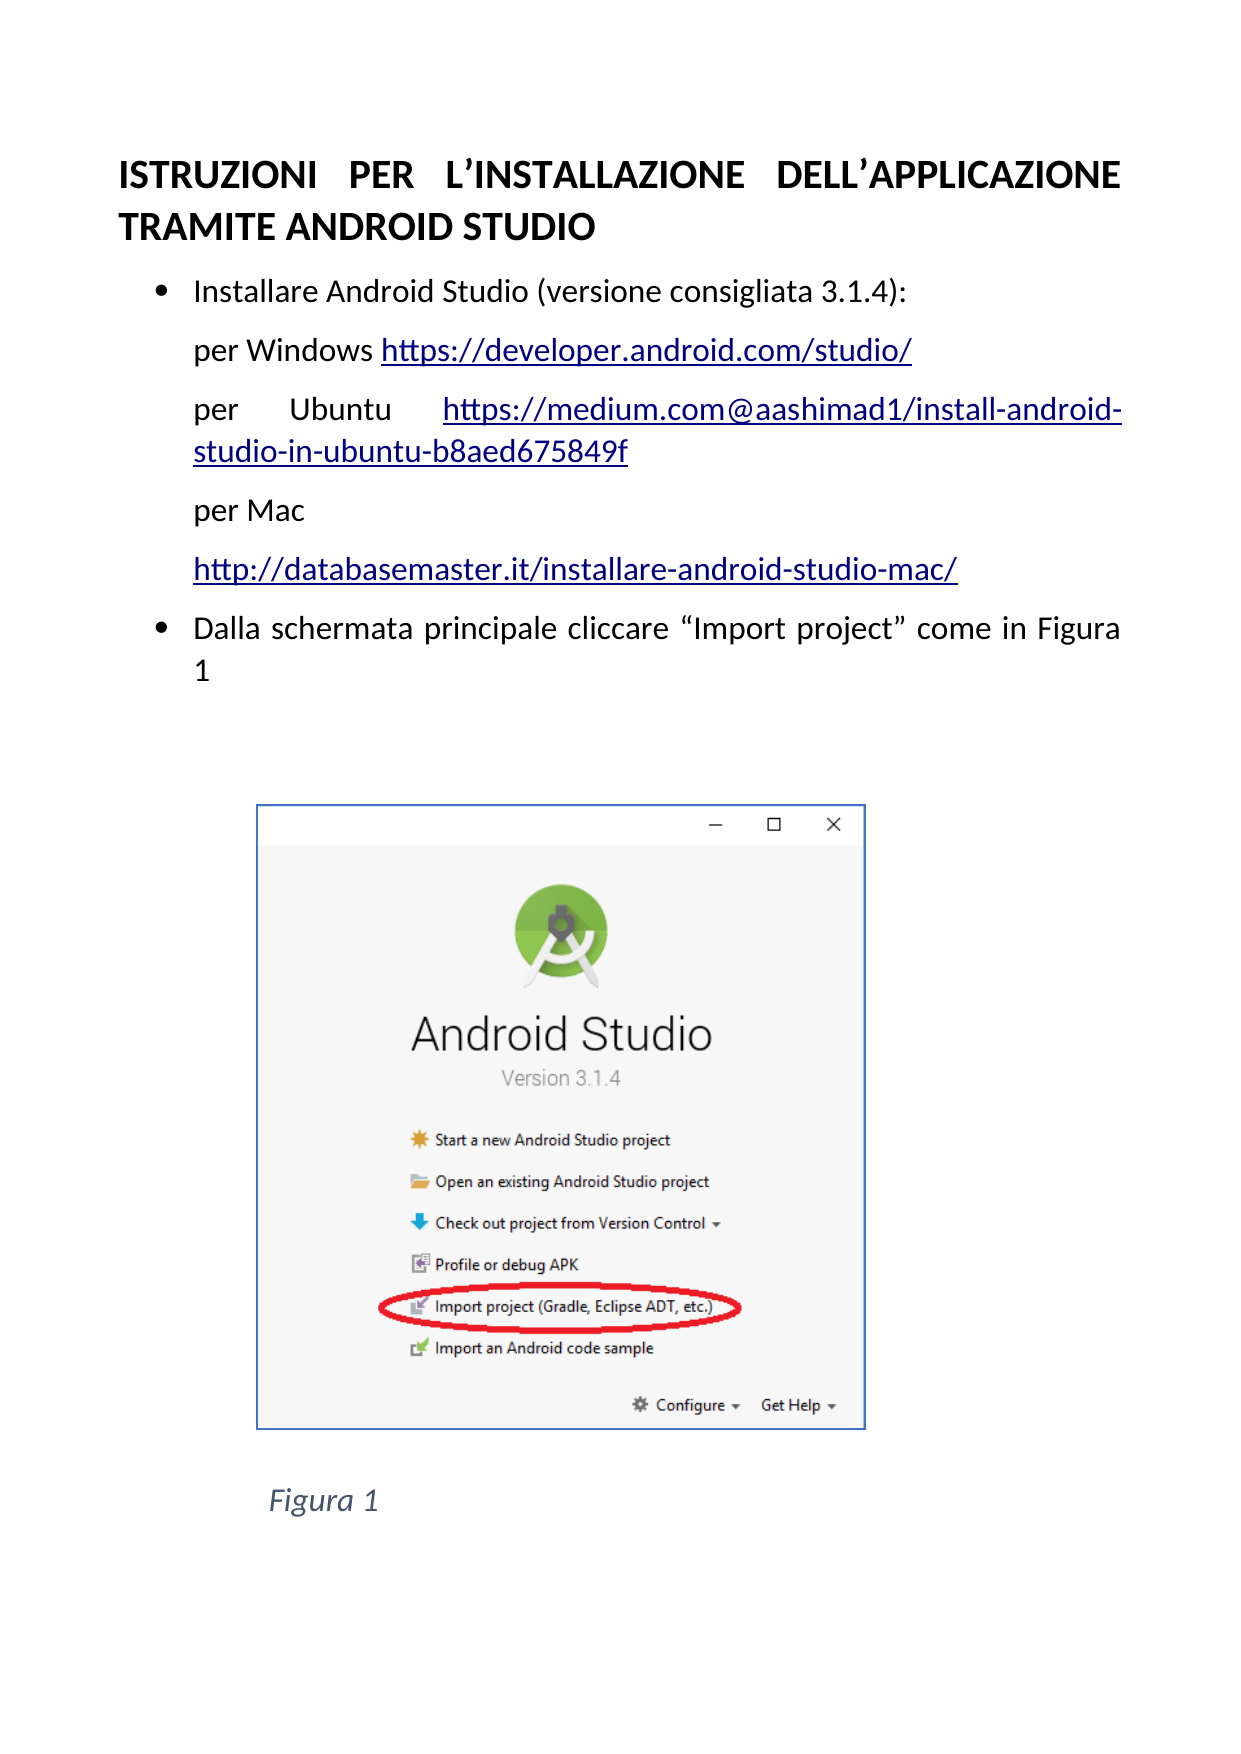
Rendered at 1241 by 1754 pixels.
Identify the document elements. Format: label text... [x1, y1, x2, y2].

text ISTRUZIONI PER L’INSTALLAZIONE DELL’APPLICAZIONE TRAMITE ANDROID STUDIO [118, 148, 1122, 251]
text per Mac [193, 489, 1122, 530]
text per Ubuntu https://medium.com@aashimad1/install-android-studio-in-ubuntu-b8aed675849f [193, 388, 1122, 471]
list Dalla schermata principale cliccare “Import project” come in Figura 1 [156, 607, 1122, 690]
list Installare Android Studio (versione consigliata 3.1.4): [156, 270, 1122, 311]
text per Windows https://developer.android.com/studio/ [193, 329, 1122, 369]
text Figura 1 [268, 1478, 879, 1519]
text http://databasemaster.it/installare-android-studio-mac/ [193, 548, 1122, 589]
